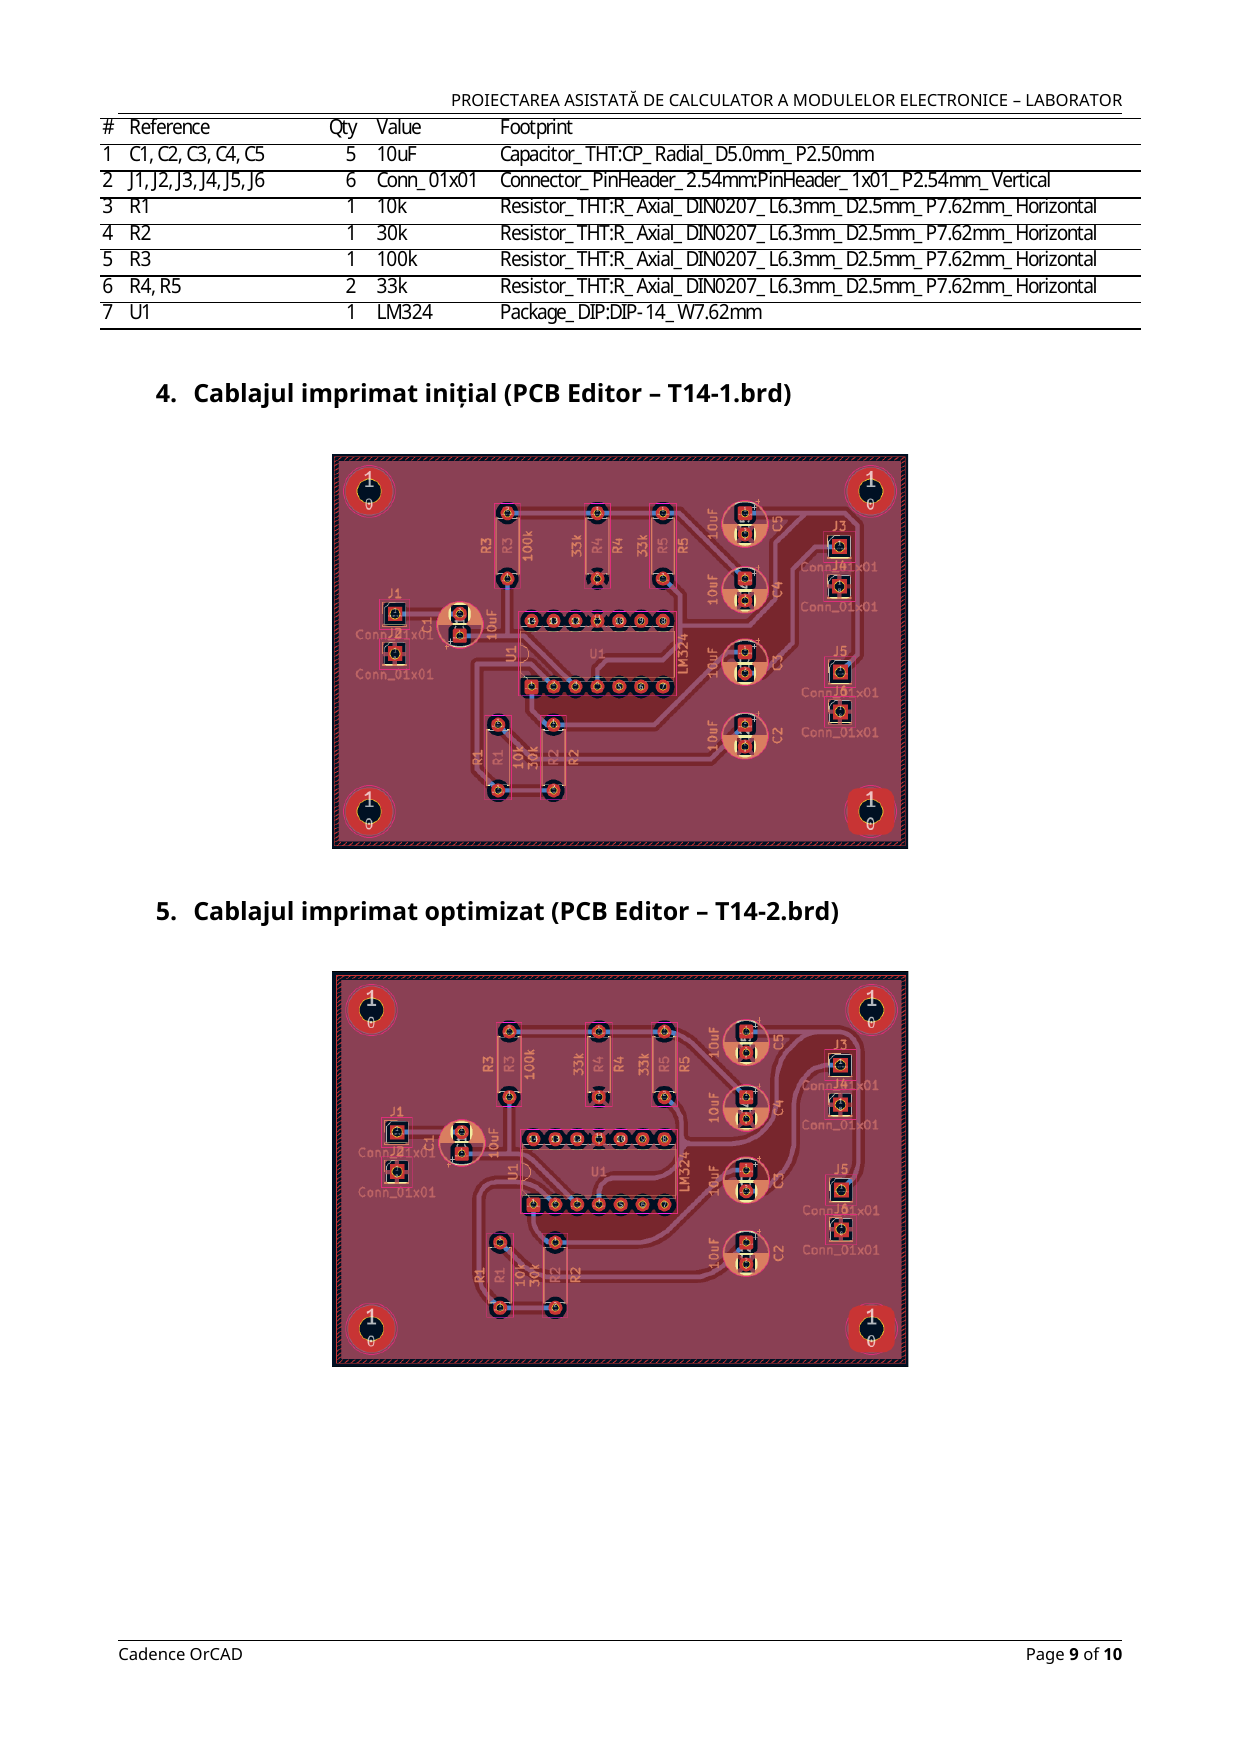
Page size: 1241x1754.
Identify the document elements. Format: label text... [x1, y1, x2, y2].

picture [332, 971, 909, 1367]
picture [332, 454, 909, 849]
list Cablajul imprimat optimizat (PCB Editor – T14-2.brd) [156, 893, 1122, 927]
list Cablajul imprimat inițial (PCB Editor – T14-1.brd) [156, 376, 1122, 410]
